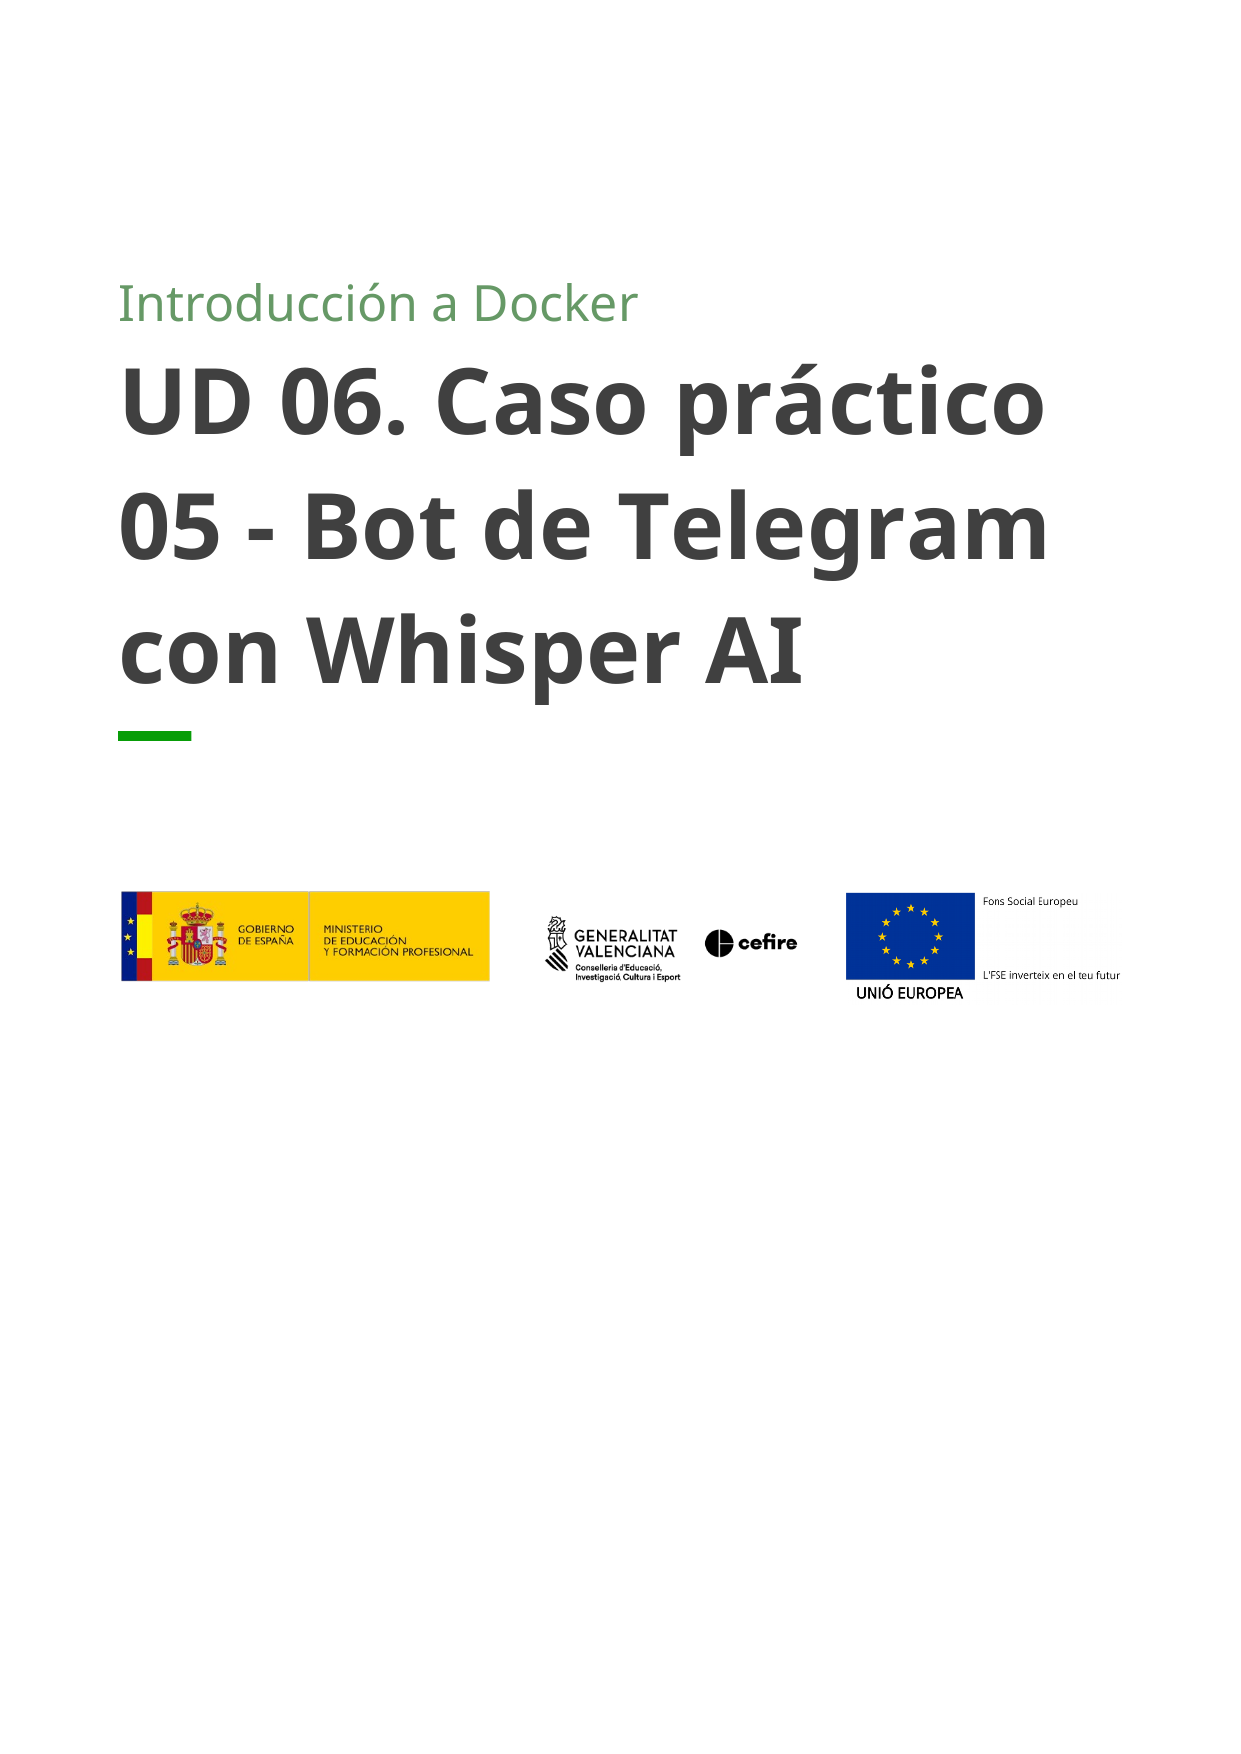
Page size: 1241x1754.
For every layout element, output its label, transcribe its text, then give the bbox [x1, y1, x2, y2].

title Introducción a Docker UD 06. Caso práctico 05 - Bot de Telegram con Whisper AI [118, 268, 1122, 711]
picture [118, 885, 1123, 1005]
picture [118, 731, 192, 741]
